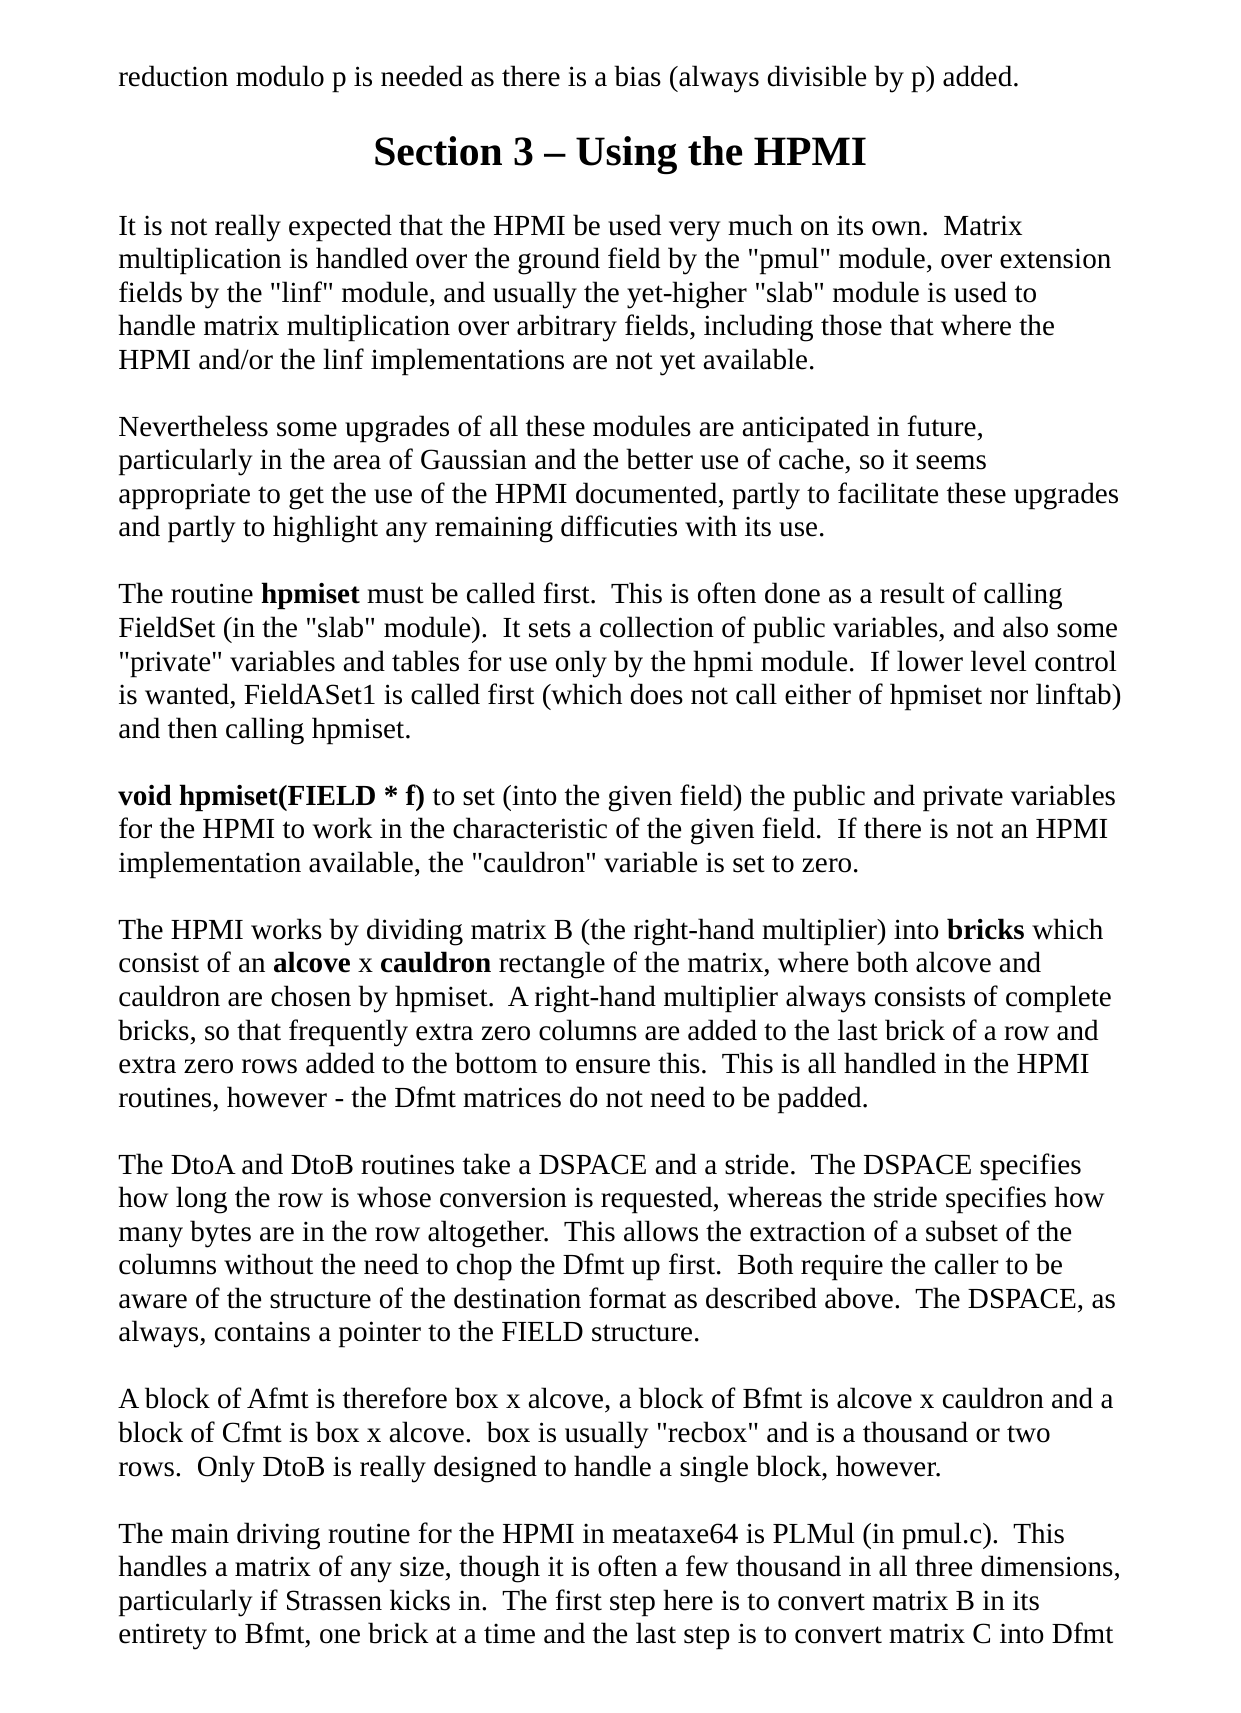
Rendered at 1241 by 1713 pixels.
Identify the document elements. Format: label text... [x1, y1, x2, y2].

text The HPMI works by dividing matrix B (the right-hand multiplier) into bricks which consist of an alcove x cauldron rectangle of the matrix, where both alcove and cauldron are chosen by hpmiset. A right-hand multiplier always consists of complete bricks, so that frequently extra zero columns are added to the last brick of a row and extra zero rows added to the bottom to ensure this. This is all handled in the HPMI routines, however - the Dfmt matrices do not need to be padded. [118, 912, 1122, 1113]
text The DtoA and DtoB routines take a DSPACE and a stride. The DSPACE specifies how long the row is whose conversion is requested, whereas the stride specifies how many bytes are in the row altogether. This allows the extraction of a subset of the columns without the need to chop the Dfmt up first. Both require the caller to be aware of the structure of the destination format as described above. The DSPACE, as always, contains a pointer to the FIELD structure. [118, 1147, 1122, 1348]
text void hpmiset(FIELD * f) to set (into the given field) the public and private variables for the HPMI to work in the characteristic of the given field. If there is not an HPMI implementation available, the "cauldron" variable is set to zero. [118, 778, 1122, 878]
text reduction modulo p is needed as there is a bias (always divisible by p) added. [118, 59, 1122, 93]
text The routine hpmiset must be called first. This is often done as a result of calling FieldSet (in the "slab" module). It sets a collection of public variables, and also some "private" variables and tables for use only by the hpmi module. If lower level control is wanted, FieldASet1 is called first (which does not call either of hpmiset nor linftab) and then calling hpmiset. [118, 577, 1122, 744]
text A block of Afmt is therefore box x alcove, a block of Bfmt is alcove x cauldron and a block of Cfmt is box x alcove. box is usually "recbox" and is a thousand or two rows. Only DtoB is really designed to handle a single block, however. [118, 1382, 1122, 1482]
text The main driving routine for the HPMI in meataxe64 is PLMul (in pmul.c). This handles a matrix of any size, though it is often a few thousand in all three dimensions, particularly if Strassen kicks in. The first step here is to convert matrix B in its entirety to Bfmt, one brick at a time and the last step is to convert matrix C into Dfmt [118, 1516, 1122, 1650]
text Section 3 – Using the HPMI [118, 126, 1122, 174]
text It is not really expected that the HPMI be used very much on its own. Matrix multiplication is handled over the ground field by the "pmul" module, over extension fields by the "linf" module, and usually the yet-higher "slab" module is used to handle matrix multiplication over arbitrary fields, including those that where the HPMI and/or the linf implementations are not yet available. [118, 208, 1122, 375]
text Nevertheless some upgrades of all these modules are anticipated in future, particularly in the area of Gaussian and the better use of cache, so it seems appropriate to get the use of the HPMI documented, partly to facilitate these upgrades and partly to highlight any remaining difficuties with its use. [118, 409, 1122, 543]
